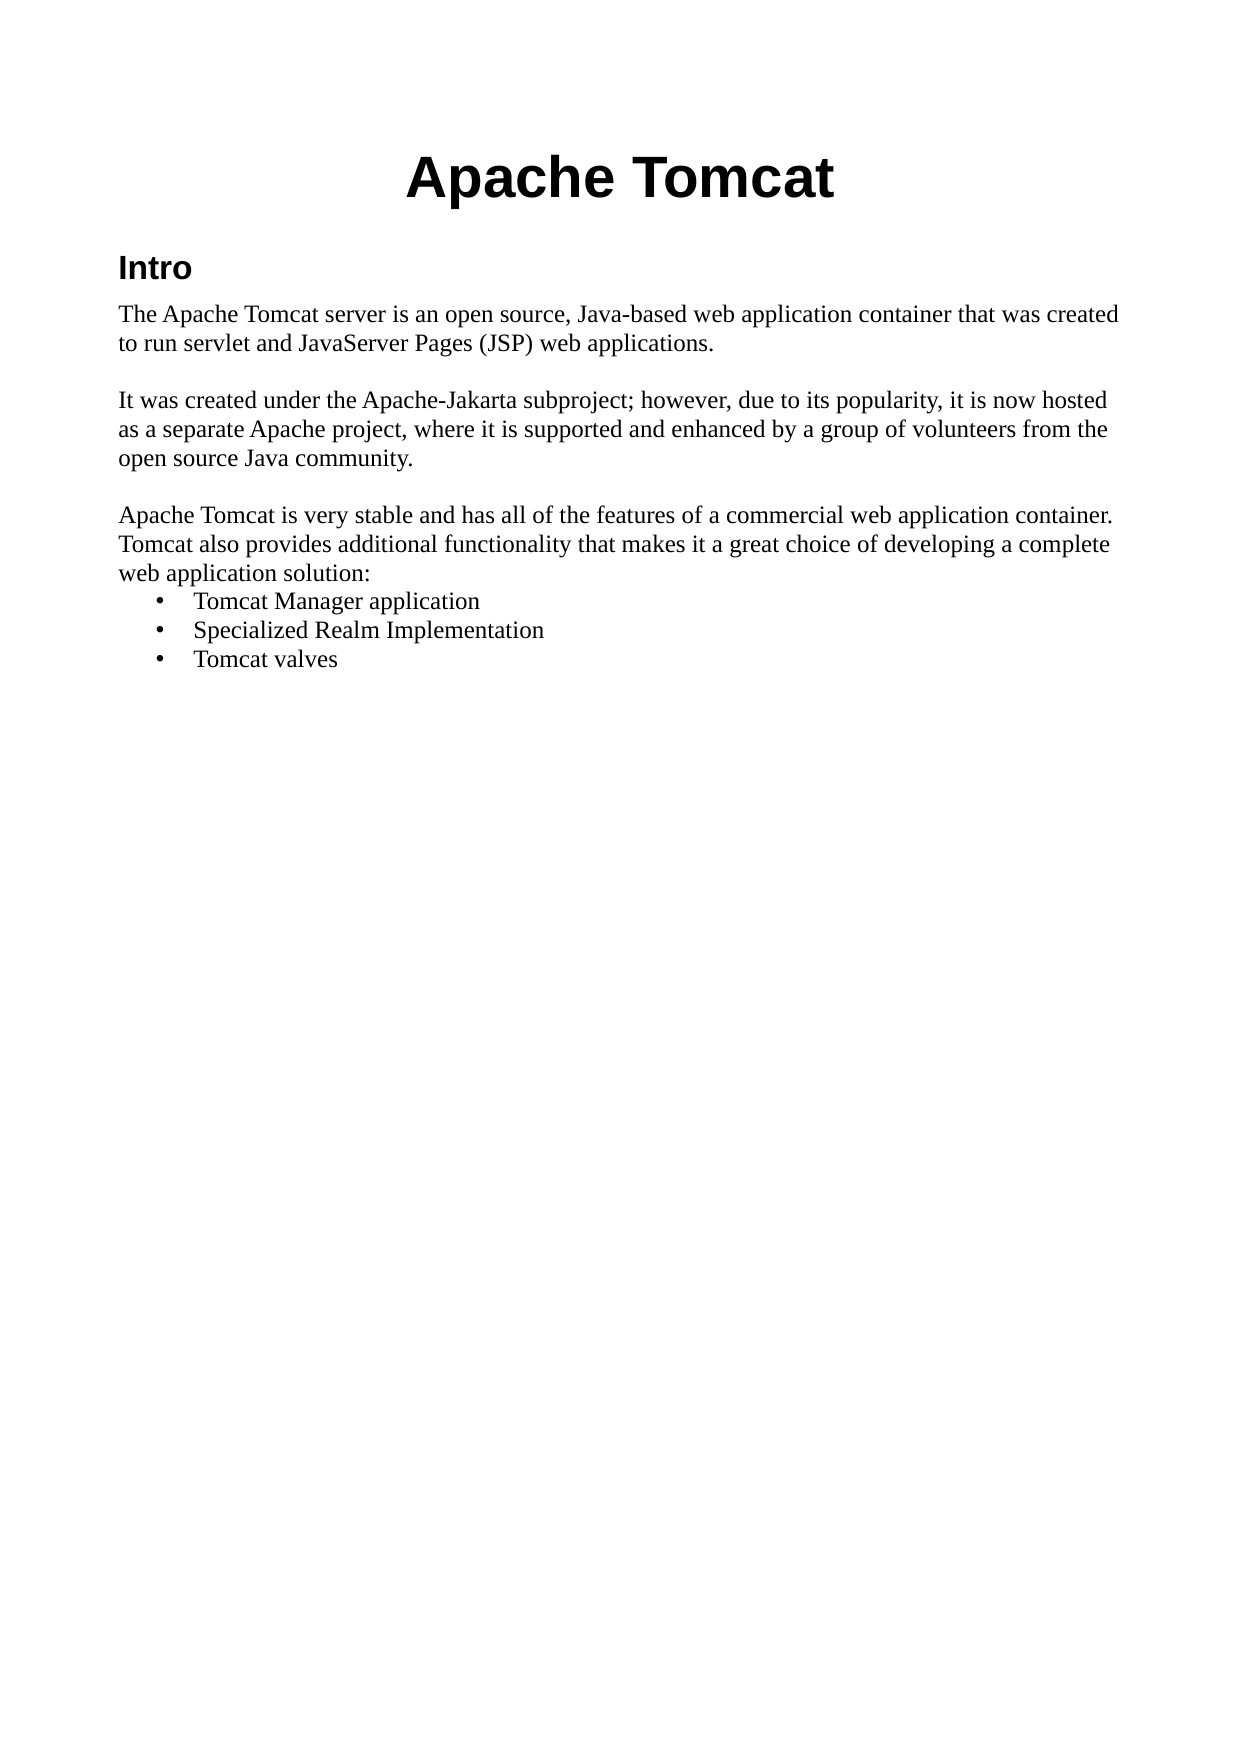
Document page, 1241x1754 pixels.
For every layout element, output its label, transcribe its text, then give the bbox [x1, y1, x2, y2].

text The Apache Tomcat server is an open source, Java-based web application container that was created to run servlet and JavaServer Pages (JSP) web applications. [118, 299, 1122, 356]
title Apache Tomcat [118, 143, 1122, 210]
subtitle Intro [118, 248, 1122, 286]
list Specialized Realm Implementation [156, 615, 1122, 644]
list Tomcat Manager application [156, 586, 1122, 615]
text Apache Tomcat is very stable and has all of the features of a commercial web application container. Tomcat also provides additional functionality that makes it a great choice of developing a complete web application solution: [118, 500, 1122, 586]
text It was created under the Apache-Jakarta subproject; however, due to its popularity, it is now hosted as a separate Apache project, where it is supported and enhanced by a group of volunteers from the open source Java community. [118, 385, 1122, 471]
list Tomcat valves [156, 644, 1122, 673]
